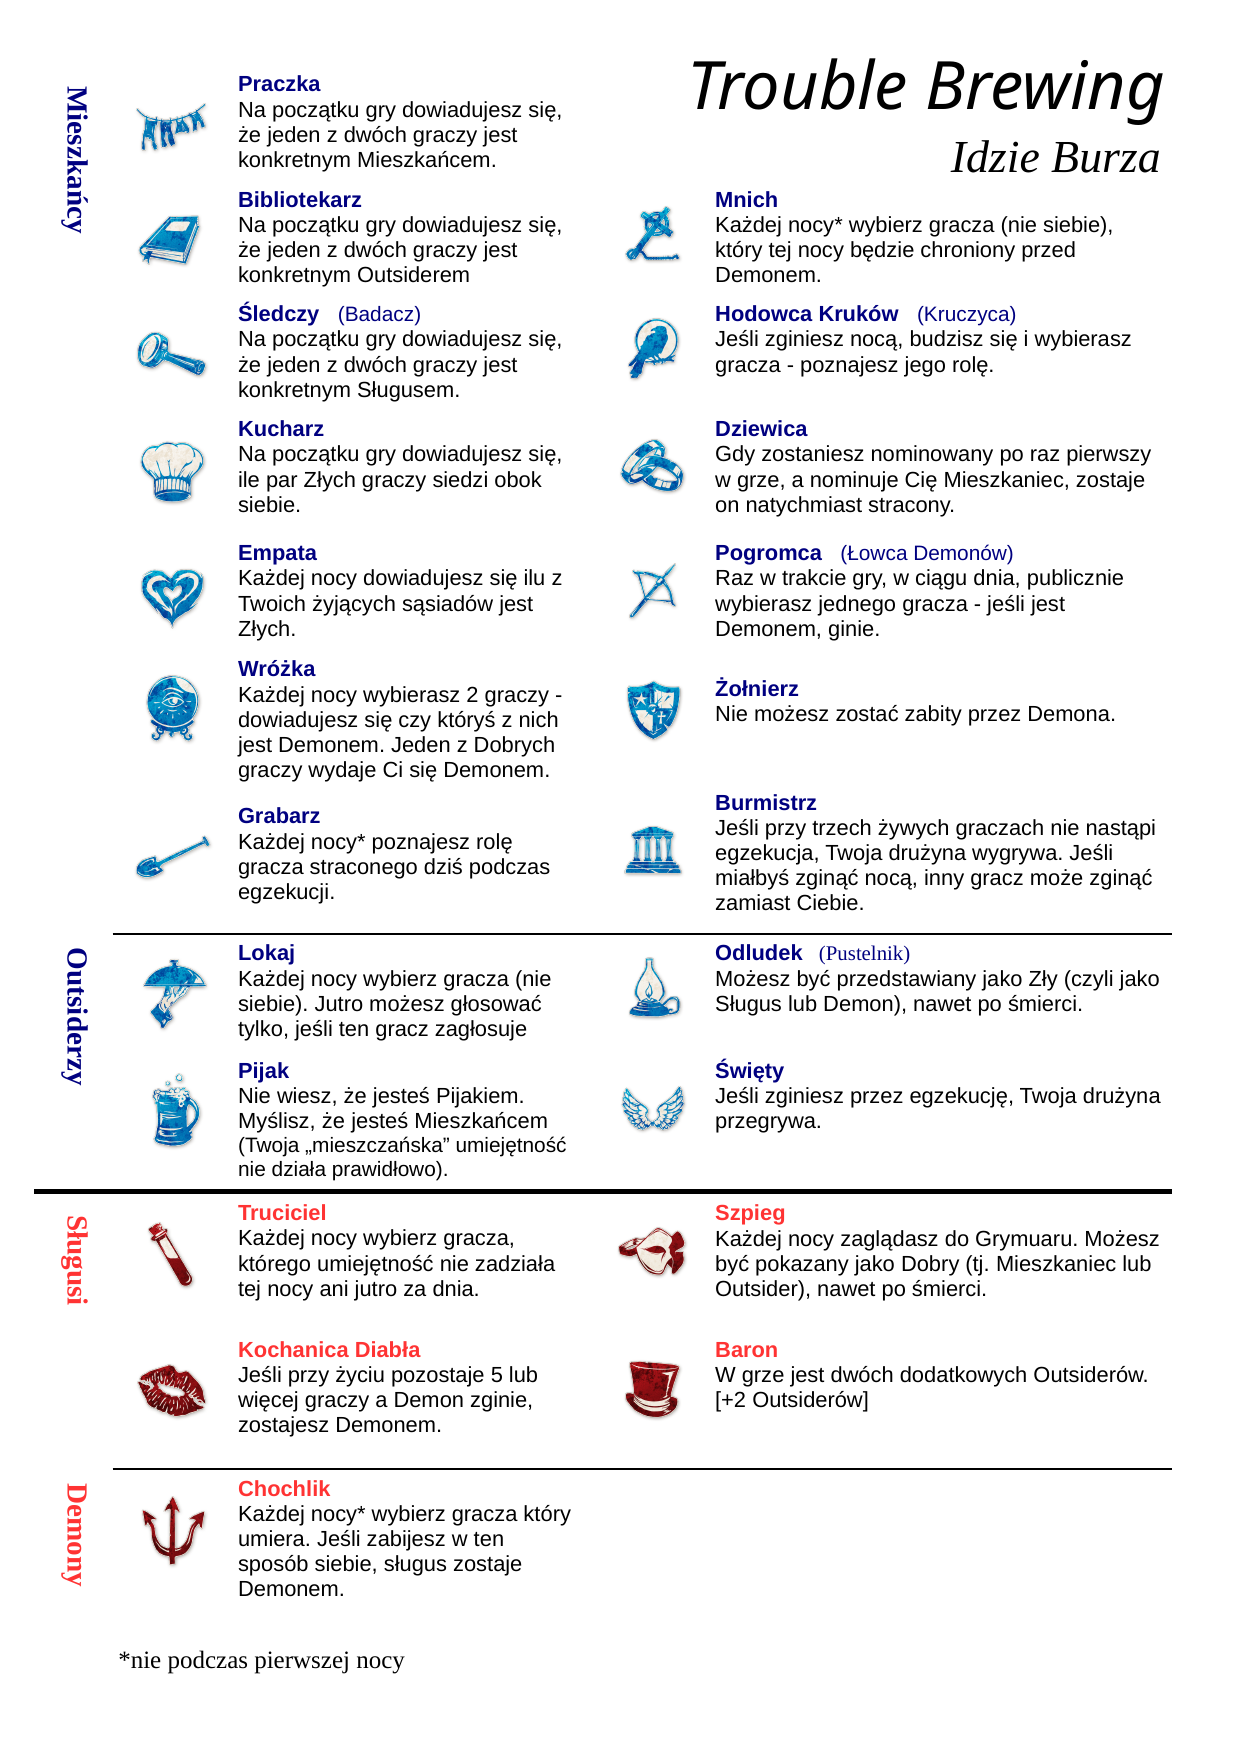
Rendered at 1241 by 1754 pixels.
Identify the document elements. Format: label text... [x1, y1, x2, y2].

table_cell [586, 935, 597, 1047]
picture [602, 301, 704, 402]
table_cell [597, 1438, 709, 1468]
table_cell [113, 1331, 232, 1468]
table_cell [113, 1309, 232, 1331]
table_cell Dziewica Gdy zostaniesz nominowany po raz pierwszy w grze, a nominuje Cię Mieszkaniec, zostaje on natychmiast stracony. [709, 410, 1172, 534]
table_cell [113, 1047, 232, 1189]
table_cell [113, 181, 232, 295]
picture [118, 416, 227, 525]
table_cell [597, 534, 709, 651]
table_cell Demony [34, 1468, 112, 1616]
table_cell Wróżka Każdej nocy wybierasz 2 graczy - dowiadujesz się czy któryś z nich jest Demonem. Jeden z Dobrych graczy wydaje Ci się Demonem. [232, 651, 586, 796]
table_cell [586, 181, 597, 295]
picture [118, 940, 227, 1049]
table_header Praczka Na początku gry dowiadujesz się, że jeden z dwóch graczy jest konkretnym Mieszkańcem. [232, 66, 586, 181]
table_cell Outsiderzy [34, 933, 112, 1189]
table_cell [709, 1470, 1172, 1616]
table_cell Empata Każdej nocy dowiadujesz się ilu z Twoich żyjących sąsiadów jest Złych. [232, 534, 586, 651]
picture [602, 416, 704, 518]
table_cell [586, 295, 597, 410]
picture [118, 71, 227, 180]
table_cell Śledczy (Badacz) Na początku gry dowiadujesz się, że jeden z dwóch graczy jest konkretnym Sługusem. [232, 295, 586, 410]
table_cell Hodowca Kruków (Kruczyca) Jeśli zginiesz nocą, budzisz się i wybierasz gracza - poznajesz jego rolę. [709, 295, 1172, 410]
table_cell [597, 804, 602, 904]
picture [602, 540, 704, 642]
table_cell Chochlik Każdej nocy* wybierz gracza który umiera. Jeśli zabijesz w ten sposób siebie, sługus zostaje Demonem. [232, 1470, 586, 1616]
table_cell [704, 804, 709, 904]
table_header [113, 66, 232, 181]
table_cell [113, 935, 232, 1047]
table_cell [586, 796, 597, 932]
picture [118, 1057, 227, 1166]
table_cell Mnich Każdej nocy* wybierz gracza (nie siebie), który tej nocy będzie chroniony przed Demonem. [709, 181, 1172, 295]
table_cell [597, 410, 709, 534]
table_cell [597, 651, 709, 796]
table_header [586, 66, 597, 181]
table_cell [597, 181, 709, 287]
table_cell Sługusi [34, 1194, 112, 1468]
picture [118, 186, 227, 295]
picture [602, 940, 704, 1042]
picture [118, 1336, 227, 1445]
table_cell Kochanica Diabła Jeśli przy życiu pozostaje 5 lub więcej graczy a Demon zginie, zostajesz Demonem. [232, 1331, 586, 1468]
table_cell Szpieg Każdej nocy zaglądasz do Grymuaru. Możesz być pokazany jako Dobry (tj. Mieszkaniec lub Outsider), nawet po śmierci. [709, 1194, 1172, 1331]
table_cell Lokaj Każdej nocy wybierz gracza (nie siebie). Jutro możesz głosować tylko, jeśli ten gracz zagłosuje [232, 935, 586, 1047]
table_cell Kucharz Na początku gry dowiadujesz się, ile par Złych graczy siedzi obok siebie. [232, 410, 586, 534]
table_cell [113, 534, 232, 648]
picture [118, 1200, 227, 1309]
table_cell [586, 1194, 597, 1331]
picture [602, 803, 704, 905]
table_cell Odludek (Pustelnik) Możesz być przedstawiany jako Zły (czyli jako Sługus lub Demon), nawet po śmierci. [709, 935, 1172, 1047]
table_cell [113, 525, 232, 534]
table_cell Grabarz Każdej nocy* poznajesz rolę gracza straconego dziś podczas egzekucji. [232, 796, 586, 932]
picture [602, 656, 704, 758]
table_cell [113, 295, 232, 410]
text *nie podczas pierwszej nocy [118, 1616, 1122, 1674]
table_cell [597, 1470, 709, 1616]
table_cell [113, 796, 232, 803]
picture [602, 1200, 704, 1302]
picture [118, 1475, 227, 1584]
picture [118, 803, 227, 912]
table_cell [113, 410, 232, 524]
table_cell [586, 534, 597, 651]
picture [602, 186, 704, 288]
table_cell Żołnierz Nie możesz zostać zabity przez Demona. Burmistrz Jeśli przy trzech żywych graczach nie nastąpi egzekucja, Twoja drużyna wygrywa. Jeśli miałbyś zginąć nocą, inny gracz może zginąć zamiast Ciebie. [709, 651, 1172, 932]
table_cell [597, 295, 709, 410]
table_cell [586, 410, 597, 534]
table_cell [113, 804, 232, 932]
table_cell [597, 1047, 709, 1189]
text Trouble Brewing Idzie Burza [680, 38, 1165, 182]
table_header [1165, 66, 1172, 181]
picture [602, 1057, 704, 1159]
table_cell Pijak Nie wiesz, że jesteś Pijakiem. Myślisz, że jesteś Mieszkańcem (Twoja „mieszczańska” umiejętność nie działa prawidłowo). [232, 1047, 586, 1189]
picture [118, 301, 227, 410]
picture [118, 656, 227, 765]
table_cell [113, 1470, 232, 1616]
picture [118, 540, 227, 649]
picture [602, 1336, 704, 1438]
table_cell [597, 796, 709, 803]
table_cell [597, 935, 709, 1047]
table_header [597, 66, 680, 181]
table_header Mieszkańcy [34, 66, 112, 932]
table_cell [113, 765, 232, 796]
table_cell [586, 1470, 597, 1616]
table_cell [597, 288, 709, 295]
table_cell [597, 1331, 709, 1437]
table_cell [597, 905, 709, 932]
table_cell [113, 651, 232, 764]
table_cell Pogromca (Łowca Demonów) Raz w trakcie gry, w ciągu dnia, publicznie wybierasz jednego gracza - jeśli jest Demonem, ginie. [709, 534, 1172, 651]
table_cell [586, 1047, 597, 1189]
table_cell Baron W grze jest dwóch dodatkowych Outsiderów. [+2 Outsiderów] [709, 1331, 1172, 1468]
table_cell [113, 1194, 232, 1308]
table_cell Bibliotekarz Na początku gry dowiadujesz się, że jeden z dwóch graczy jest konkretnym Outsiderem [232, 181, 586, 295]
table_cell [586, 651, 597, 796]
table_cell Truciciel Każdej nocy wybierz gracza, którego umiejętność nie zadziała tej nocy ani jutro za dnia. [232, 1194, 586, 1331]
table_cell Święty Jeśli zginiesz przez egzekucję, Twoja drużyna przegrywa. [709, 1047, 1172, 1189]
table_cell [597, 1194, 709, 1331]
table_cell [586, 1331, 597, 1468]
